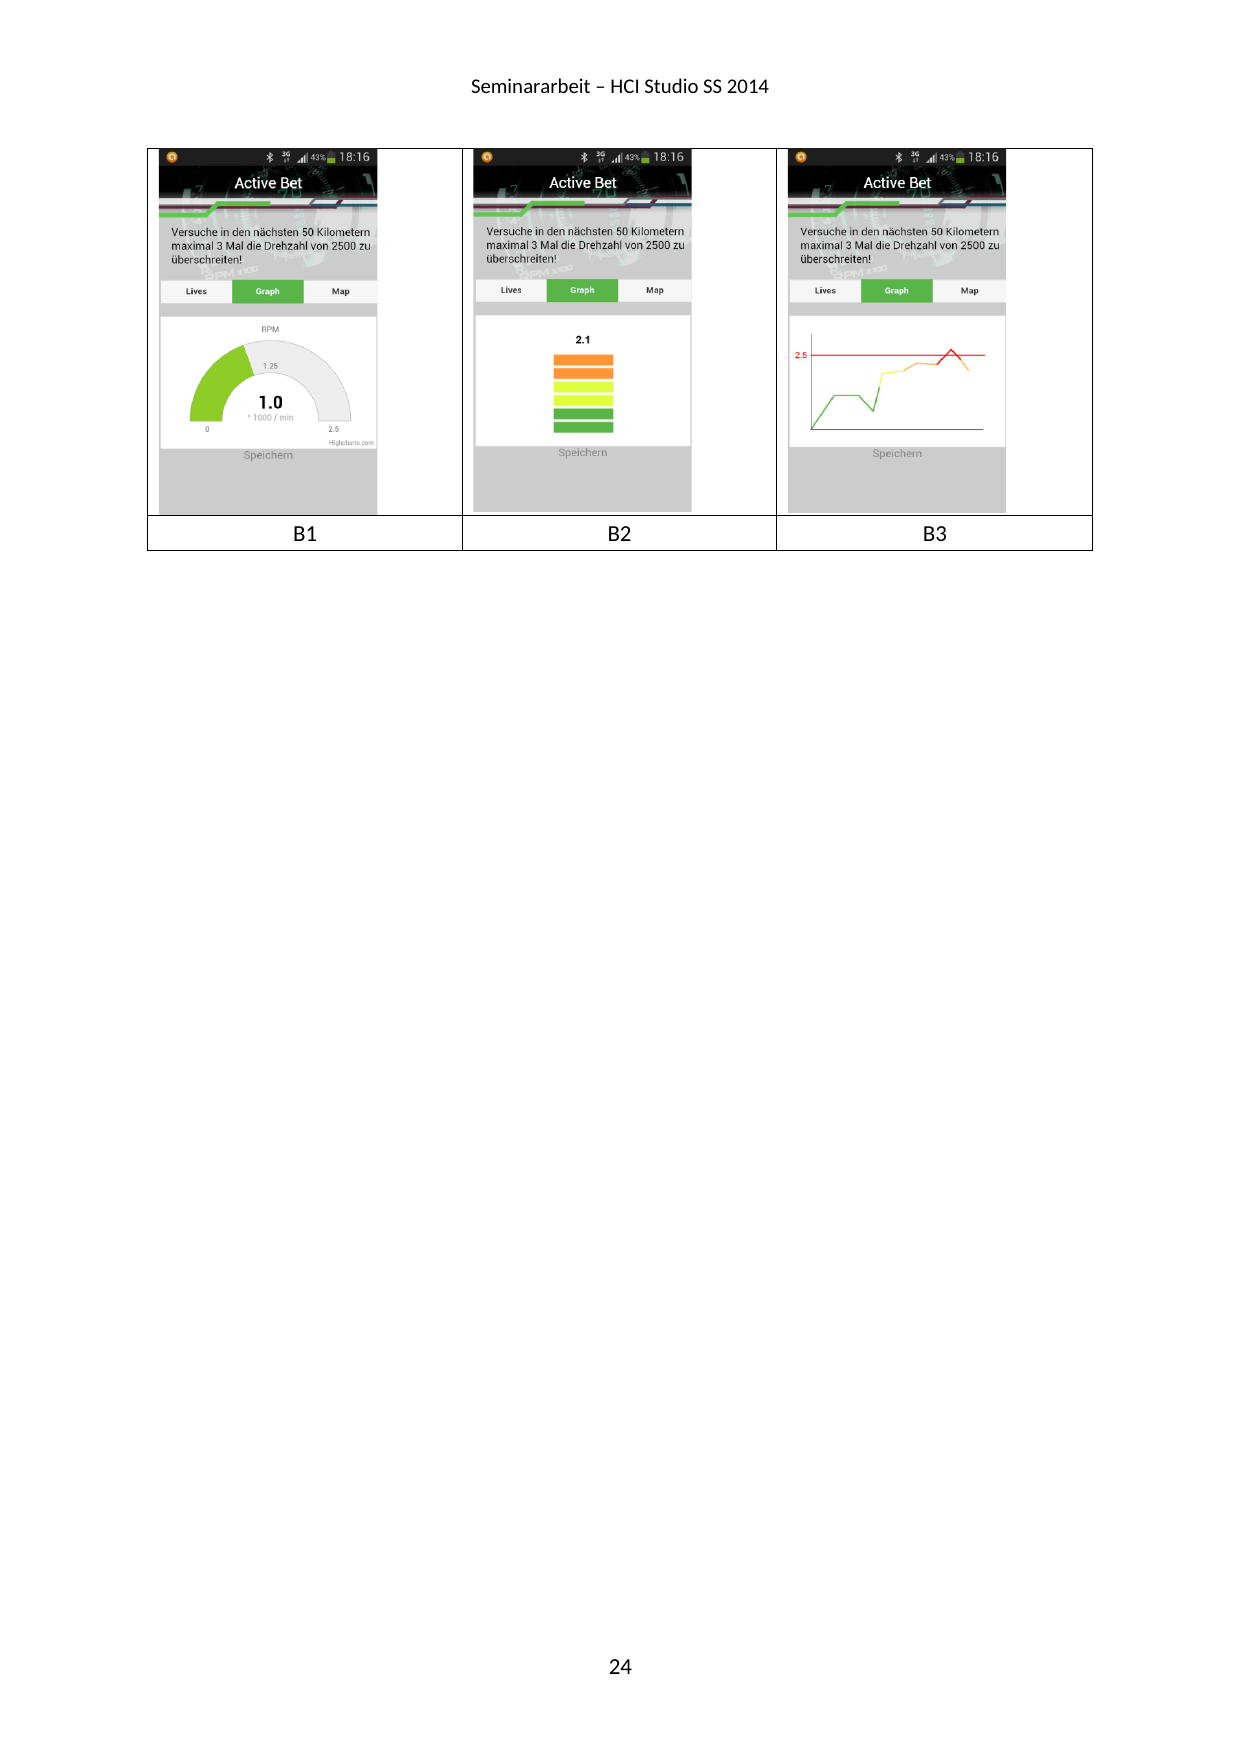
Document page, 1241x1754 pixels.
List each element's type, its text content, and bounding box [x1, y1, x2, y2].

table_cell B1 [148, 516, 462, 550]
picture [787, 148, 1007, 513]
table_cell [463, 149, 776, 515]
picture [473, 148, 692, 512]
table_cell [378, 149, 462, 515]
picture [158, 148, 378, 515]
table_cell B2 [463, 516, 776, 550]
table_cell [777, 149, 1092, 515]
table_cell B3 [777, 516, 1092, 550]
table_cell [148, 149, 158, 515]
